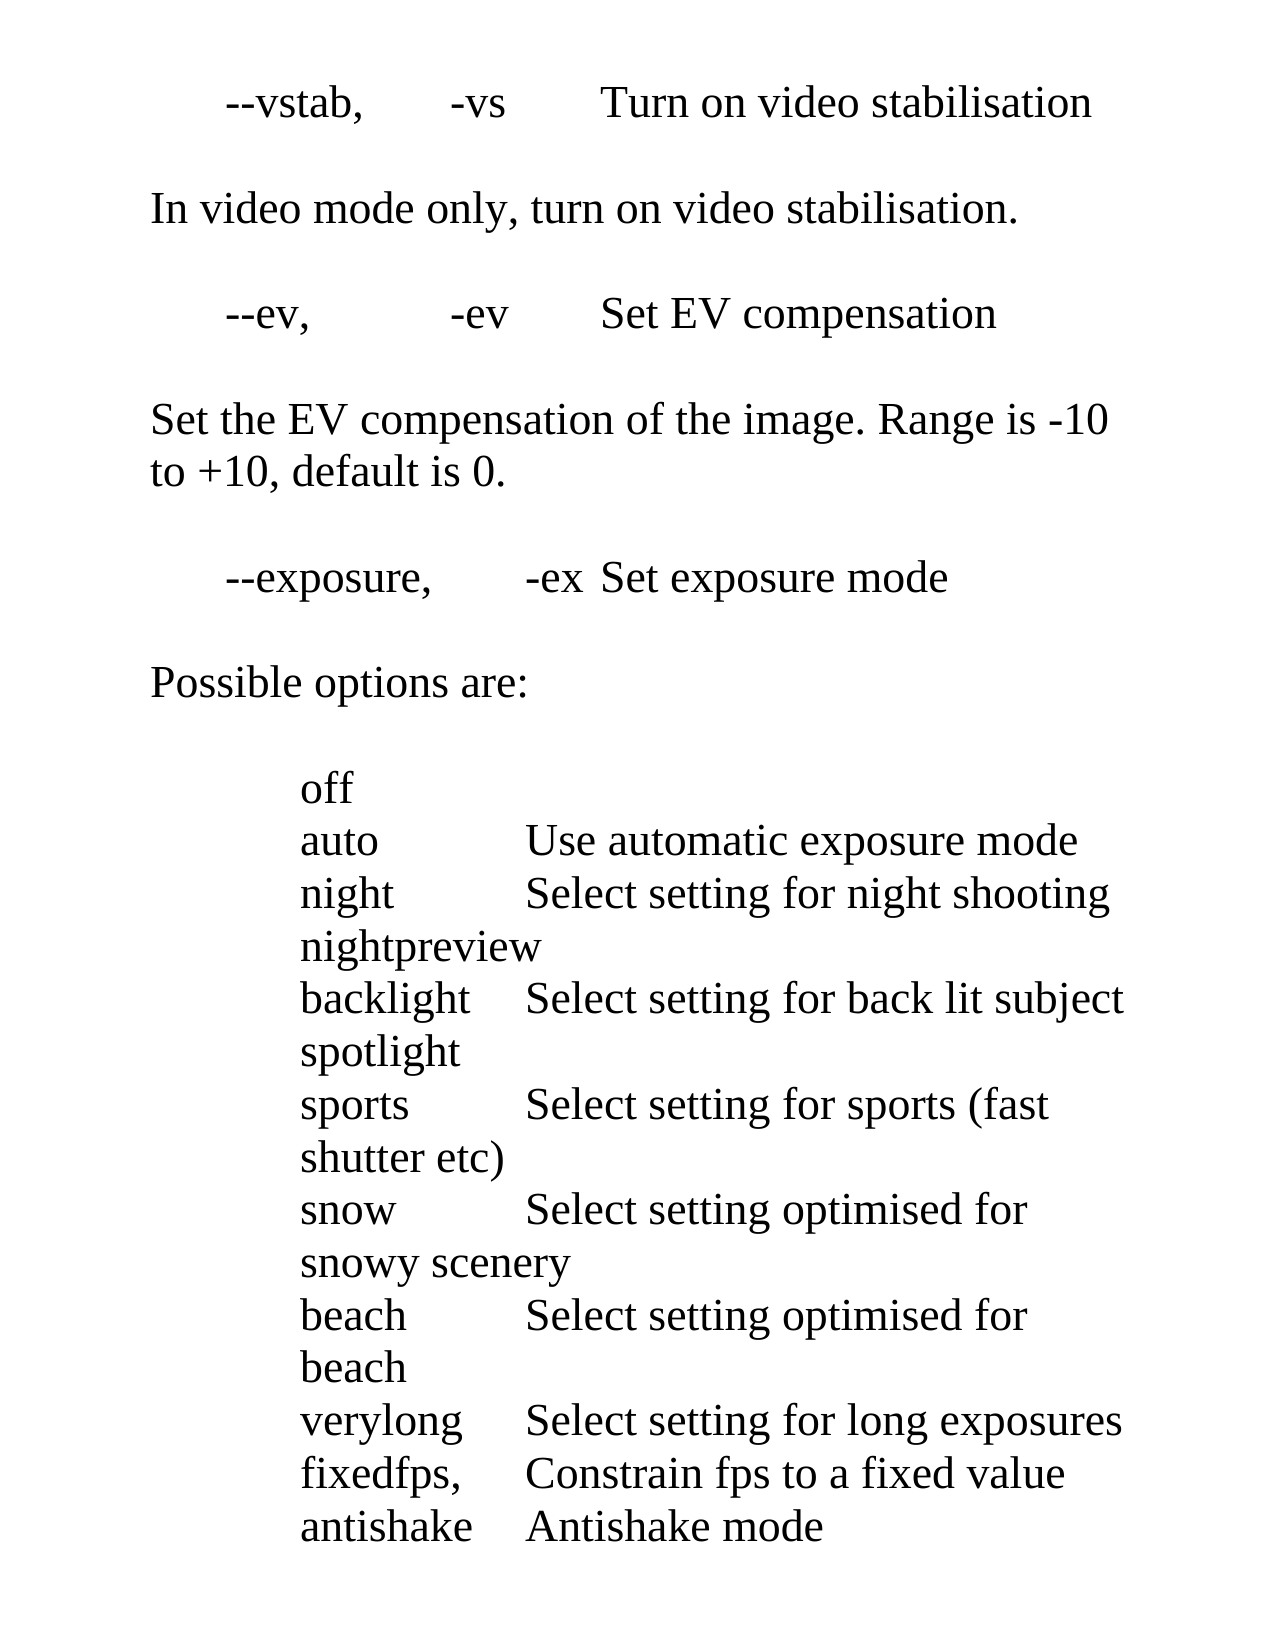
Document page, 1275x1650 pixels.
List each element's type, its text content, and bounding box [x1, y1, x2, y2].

text beach Select setting optimised for beach [300, 1287, 1125, 1393]
text night Select setting for night shooting [300, 866, 1125, 918]
text --exposure, -ex Set exposure mode [150, 549, 1125, 602]
text In video mode only, turn on video stabilisation. [150, 180, 1125, 233]
text Set the EV compensation of the image. Range is -10 to +10, default is 0. [150, 391, 1125, 497]
text spotlight [300, 1024, 1125, 1076]
text auto Use automatic exposure mode [300, 813, 1125, 866]
text Possible options are: [150, 655, 1125, 707]
text --vstab, -vs Turn on video stabilisation [150, 75, 1125, 128]
text snow Select setting optimised for snowy scenery [300, 1182, 1125, 1287]
text antishake Antishake mode [300, 1498, 1125, 1551]
text sports Select setting for sports (fast shutter etc) [300, 1076, 1125, 1182]
text off [300, 760, 1125, 813]
text fixedfps, Constrain fps to a fixed value [300, 1445, 1125, 1498]
text --ev, -ev Set EV compensation [150, 286, 1125, 338]
text verylong Select setting for long exposures [300, 1393, 1125, 1445]
text backlight Select setting for back lit subject [300, 971, 1125, 1024]
text nightpreview [300, 918, 1125, 971]
